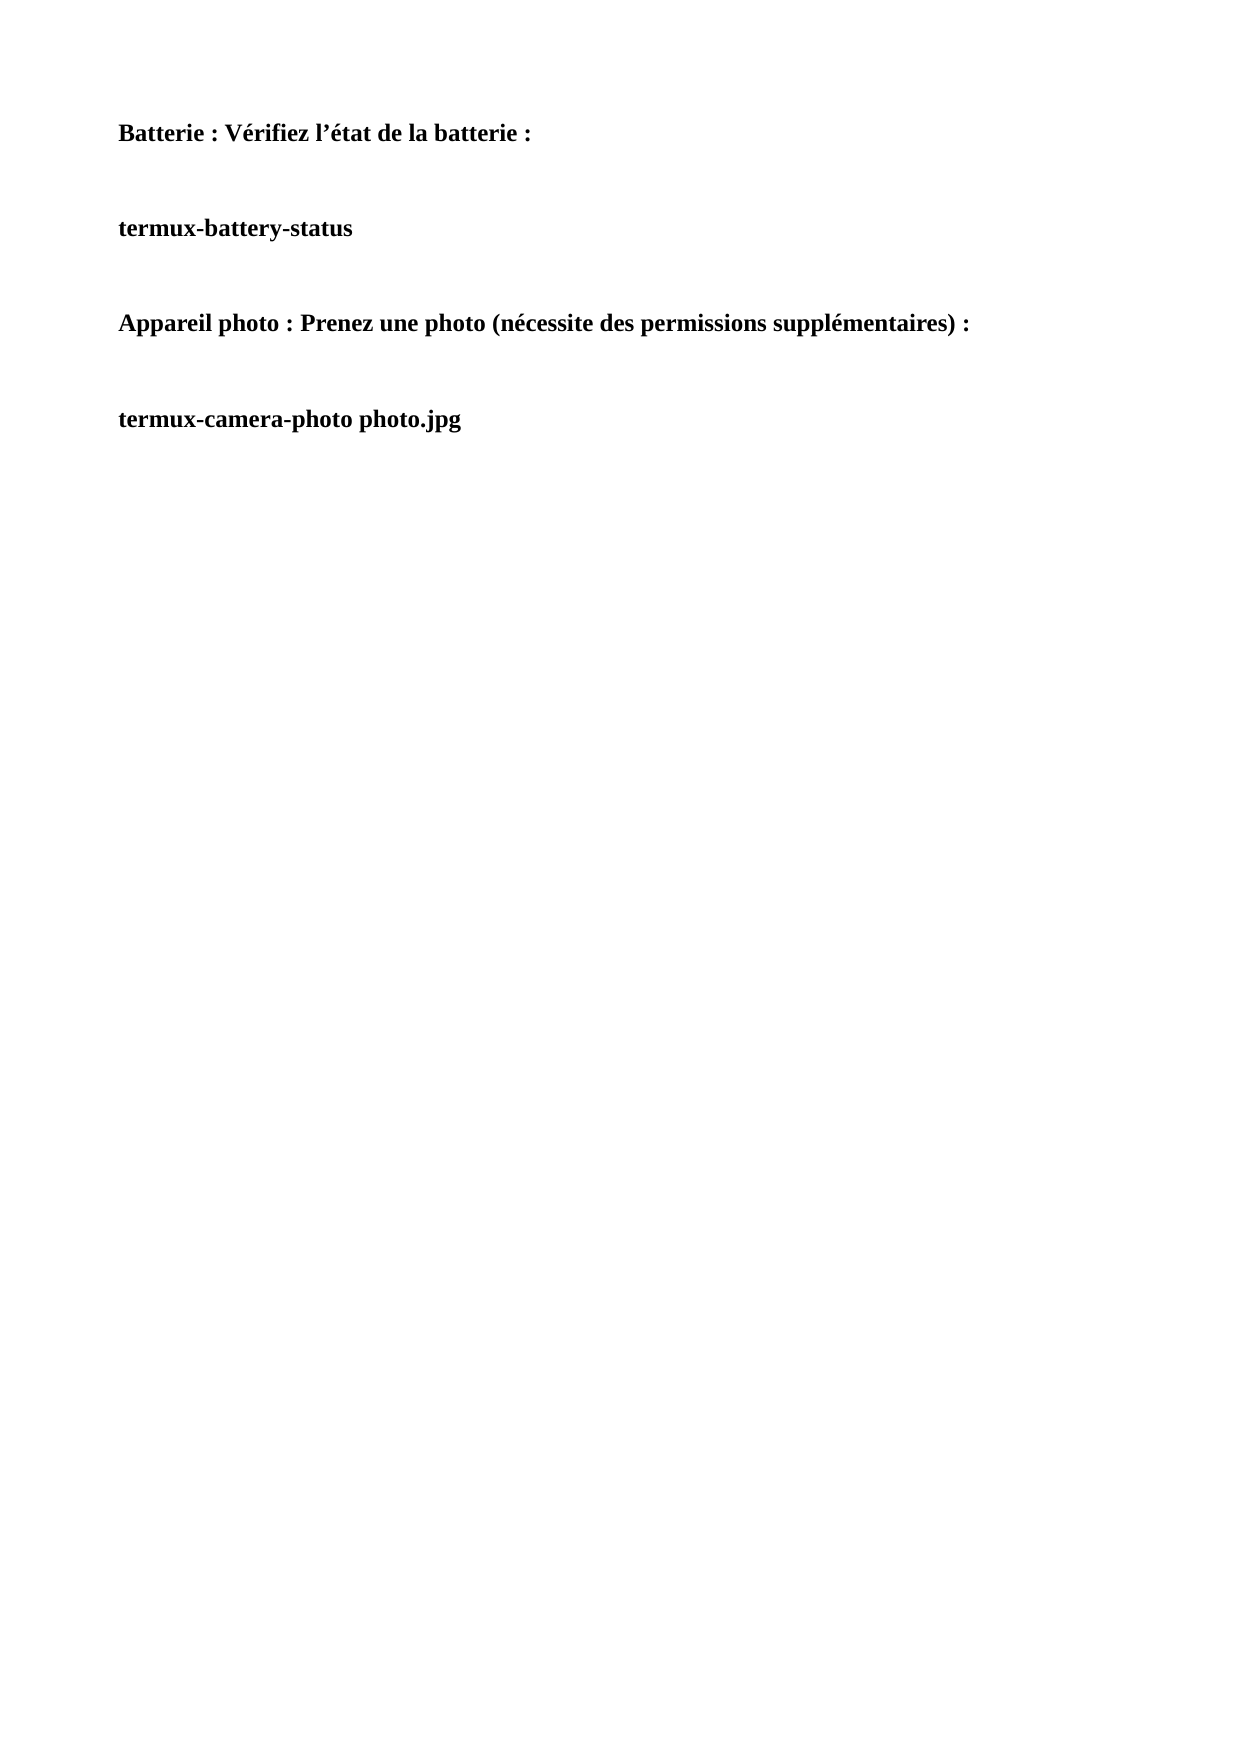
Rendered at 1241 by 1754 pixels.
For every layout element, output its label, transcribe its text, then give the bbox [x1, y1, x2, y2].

text termux-battery-status [118, 213, 1122, 242]
text Appareil photo : Prenez une photo (nécessite des permissions supplémentaires) : [118, 308, 1122, 337]
text Batterie : Vérifiez l’état de la batterie : [118, 118, 1122, 147]
text termux-camera-photo photo.jpg [118, 404, 1122, 432]
